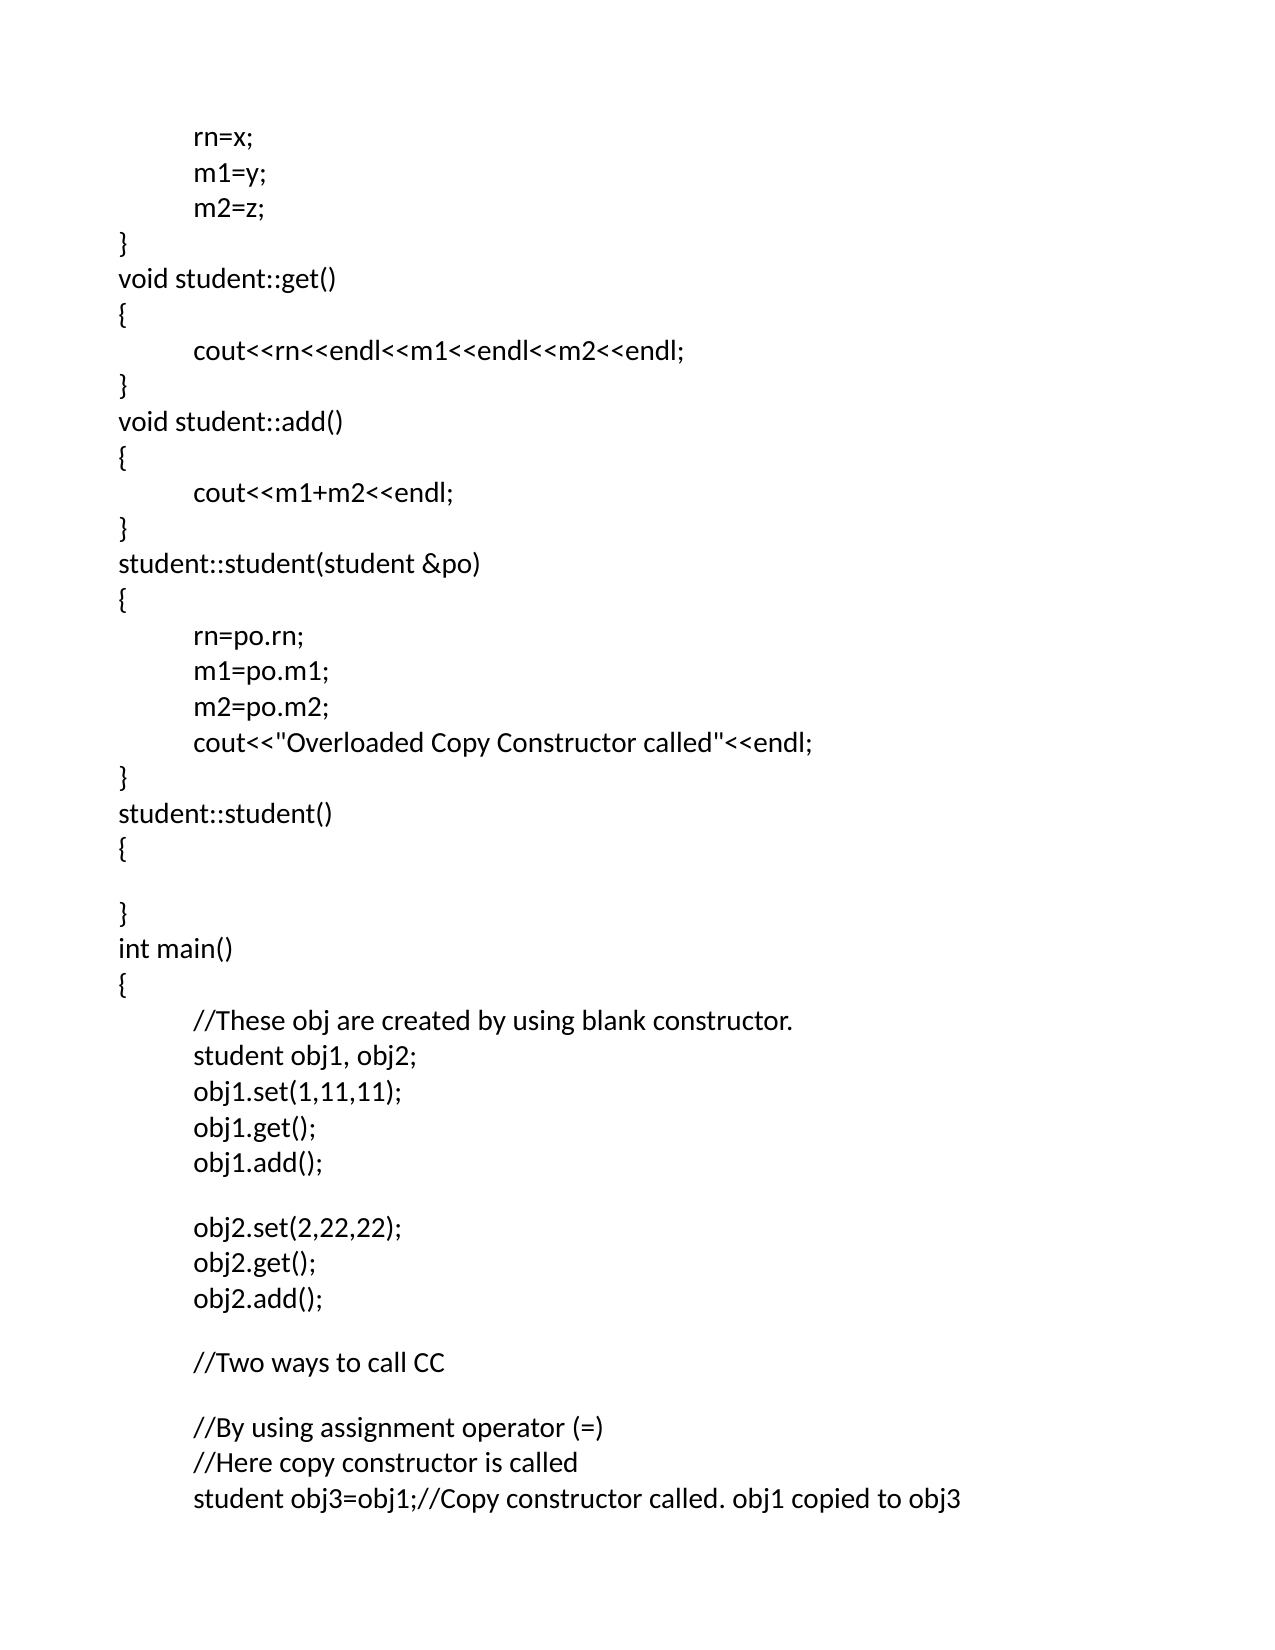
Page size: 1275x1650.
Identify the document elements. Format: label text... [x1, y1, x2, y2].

text m1=po.m1; [118, 652, 1157, 688]
text obj2.set(2,22,22); [118, 1209, 1157, 1244]
text cout<<"Overloaded Copy Constructor called"<<endl; [118, 724, 1157, 759]
text student::student(student &po) [118, 546, 1157, 581]
text { [118, 296, 1157, 332]
text { [118, 966, 1157, 1002]
text void student::get() [118, 261, 1157, 296]
text void student::add() [118, 403, 1157, 439]
text } [118, 510, 1157, 546]
text //Here copy constructor is called [118, 1444, 1157, 1480]
text rn=x; [118, 118, 1157, 154]
text } [118, 225, 1157, 261]
text cout<<rn<<endl<<m1<<endl<<m2<<endl; [118, 332, 1157, 367]
text { [118, 439, 1157, 474]
text } [118, 895, 1157, 931]
text //By using assignment operator (=) [118, 1409, 1157, 1444]
text { [118, 581, 1157, 617]
text } [118, 759, 1157, 795]
text } [118, 367, 1157, 403]
text rn=po.rn; [118, 617, 1157, 652]
text cout<<m1+m2<<endl; [118, 474, 1157, 510]
text m1=y; [118, 154, 1157, 189]
text { [118, 831, 1157, 866]
text student obj1, obj2; [118, 1037, 1157, 1073]
text m2=z; [118, 189, 1157, 225]
text student obj3=obj1;//Copy constructor called. obj1 copied to obj3 [118, 1480, 1157, 1516]
text obj1.get(); [118, 1109, 1157, 1144]
text int main() [118, 931, 1157, 966]
text obj2.add(); [118, 1280, 1157, 1316]
text obj1.set(1,11,11); [118, 1073, 1157, 1109]
text obj2.get(); [118, 1244, 1157, 1280]
text obj1.add(); [118, 1144, 1157, 1180]
text //Two ways to call CC [118, 1344, 1157, 1380]
text student::student() [118, 795, 1157, 831]
text //These obj are created by using blank constructor. [118, 1002, 1157, 1037]
text m2=po.m2; [118, 688, 1157, 724]
